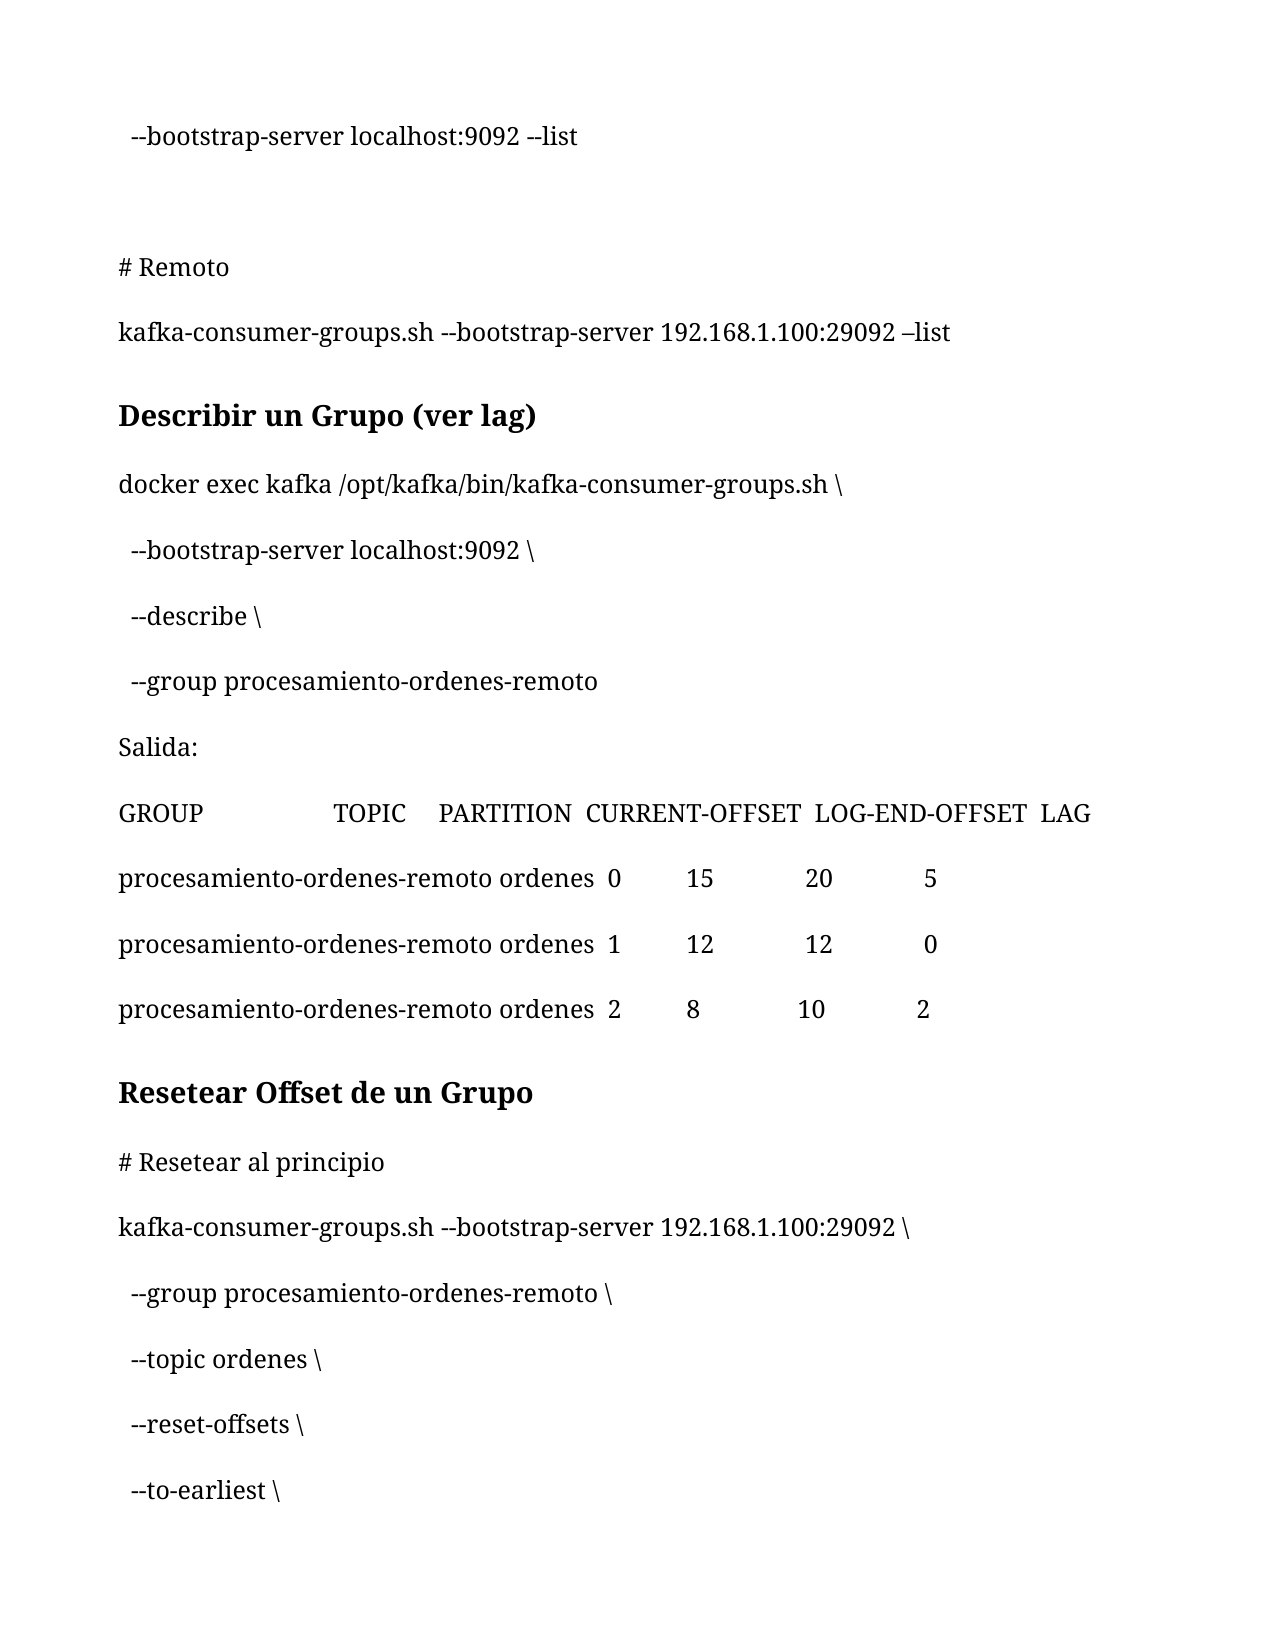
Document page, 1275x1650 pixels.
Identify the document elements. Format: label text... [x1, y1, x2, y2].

text --topic ordenes \ [118, 1341, 1157, 1375]
text --bootstrap-server localhost:9092 \ [118, 533, 1157, 567]
text kafka-consumer-groups.sh --bootstrap-server 192.168.1.100:29092 –list [118, 315, 1157, 349]
text procesamiento-ordenes-remoto ordenes 0 15 20 5 [118, 861, 1157, 895]
text --group procesamiento-ordenes-remoto \ [118, 1276, 1157, 1310]
text procesamiento-ordenes-remoto ordenes 2 8 10 2 [118, 992, 1157, 1026]
text docker exec kafka /opt/kafka/bin/kafka-consumer-groups.sh \ [118, 467, 1157, 501]
text --describe \ [118, 598, 1157, 632]
text --group procesamiento-ordenes-remoto [118, 664, 1157, 698]
text --reset-offsets \ [118, 1407, 1157, 1441]
subtitle Resetear Offset de un Grupo [118, 1072, 1157, 1112]
text GROUP TOPIC PARTITION CURRENT-OFFSET LOG-END-OFFSET LAG [118, 795, 1157, 829]
text kafka-consumer-groups.sh --bootstrap-server 192.168.1.100:29092 \ [118, 1210, 1157, 1244]
text Salida: [118, 730, 1157, 764]
text # Resetear al principio [118, 1144, 1157, 1178]
text --bootstrap-server localhost:9092 --list [118, 118, 1157, 152]
text --to-earliest \ [118, 1472, 1157, 1507]
subtitle Describir un Grupo (ver lag) [118, 395, 1157, 435]
text procesamiento-ordenes-remoto ordenes 1 12 12 0 [118, 927, 1157, 961]
text # Remoto [118, 249, 1157, 283]
